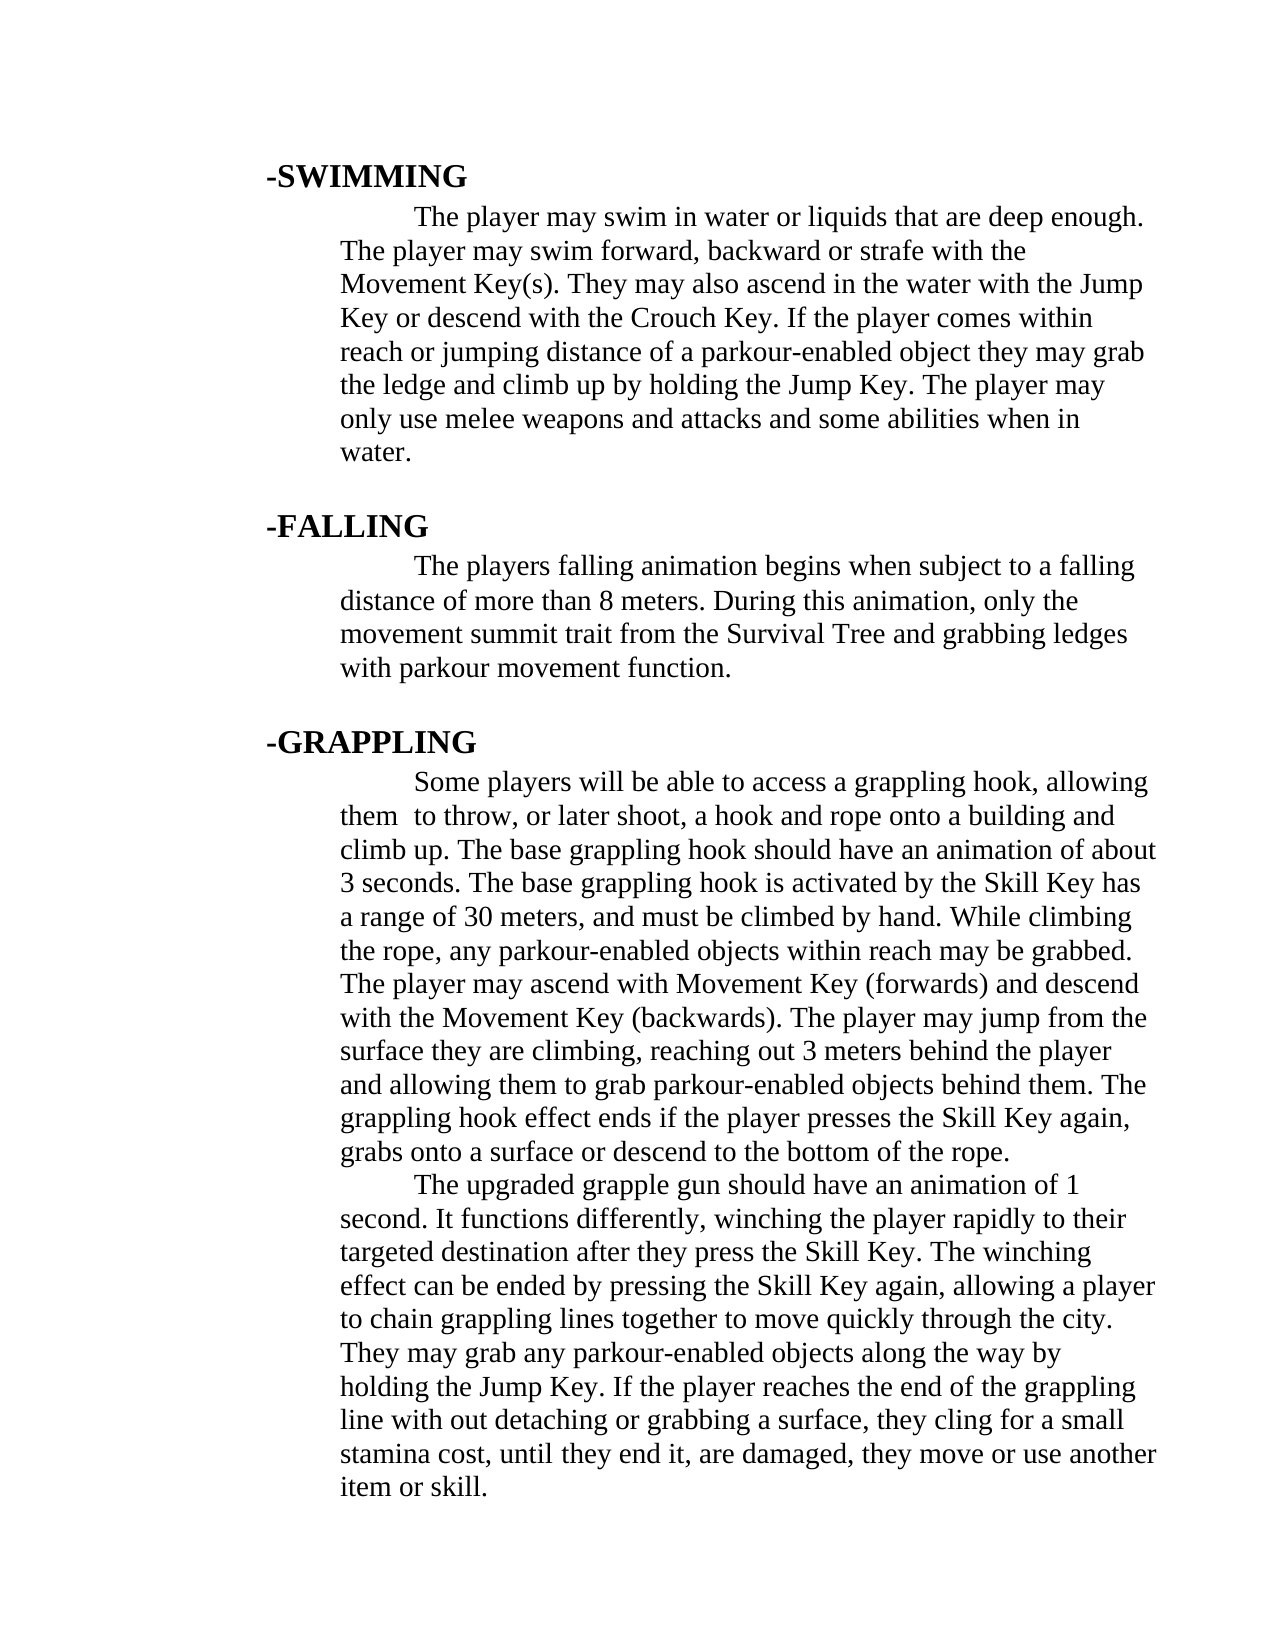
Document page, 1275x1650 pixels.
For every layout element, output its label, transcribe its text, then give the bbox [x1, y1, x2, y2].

text -GRAPPLING [118, 722, 1157, 760]
text The upgraded grapple gun should have an animation of 1 second. It functions differently, winching the player rapidly to their targeted destination after they press the Skill Key. The winching effect can be ended by pressing the Skill Key again, allowing a player to chain grappling lines together to move quickly through the city. They may grab any parkour-enabled objects along the way by holding the Jump Key. If the player reaches the end of the grappling line with out detaching or grabbing a surface, they cling for a small stamina cost, until they end it, are damaged, they move or use another item or skill. [118, 1167, 1157, 1503]
text -FALLING [118, 506, 1157, 544]
text The players falling animation begins when subject to a falling distance of more than 8 meters. During this animation, only the movement summit trait from the Survival Tree and grabbing ledges with parkour movement function. [118, 544, 1157, 683]
text The player may swim in water or liquids that are deep enough. The player may swim forward, backward or strafe with the Movement Key(s). They may also ascend in the water with the Jump Key or descend with the Crouch Key. If the player comes within reach or jumping distance of a parkour-enabled object they may grab the ledge and climb up by holding the Jump Key. The player may only use melee weapons and attacks and some abilities when in water. [118, 195, 1157, 468]
text Some players will be able to access a grappling hook, allowing them to throw, or later shoot, a hook and rope onto a building and climb up. The base grappling hook should have an animation of about 3 seconds. The base grappling hook is activated by the Skill Key has a range of 30 meters, and must be climbed by hand. While climbing the rope, any parkour-enabled objects within reach may be grabbed. The player may ascend with Movement Key (forwards) and descend with the Movement Key (backwards). The player may jump from the surface they are climbing, reaching out 3 meters behind the player and allowing them to grab parkour-enabled objects behind them. The grappling hook effect ends if the player presses the Skill Key again, grabs onto a surface or descend to the bottom of the rope. [118, 760, 1157, 1167]
text -SWIMMING [118, 156, 1157, 195]
